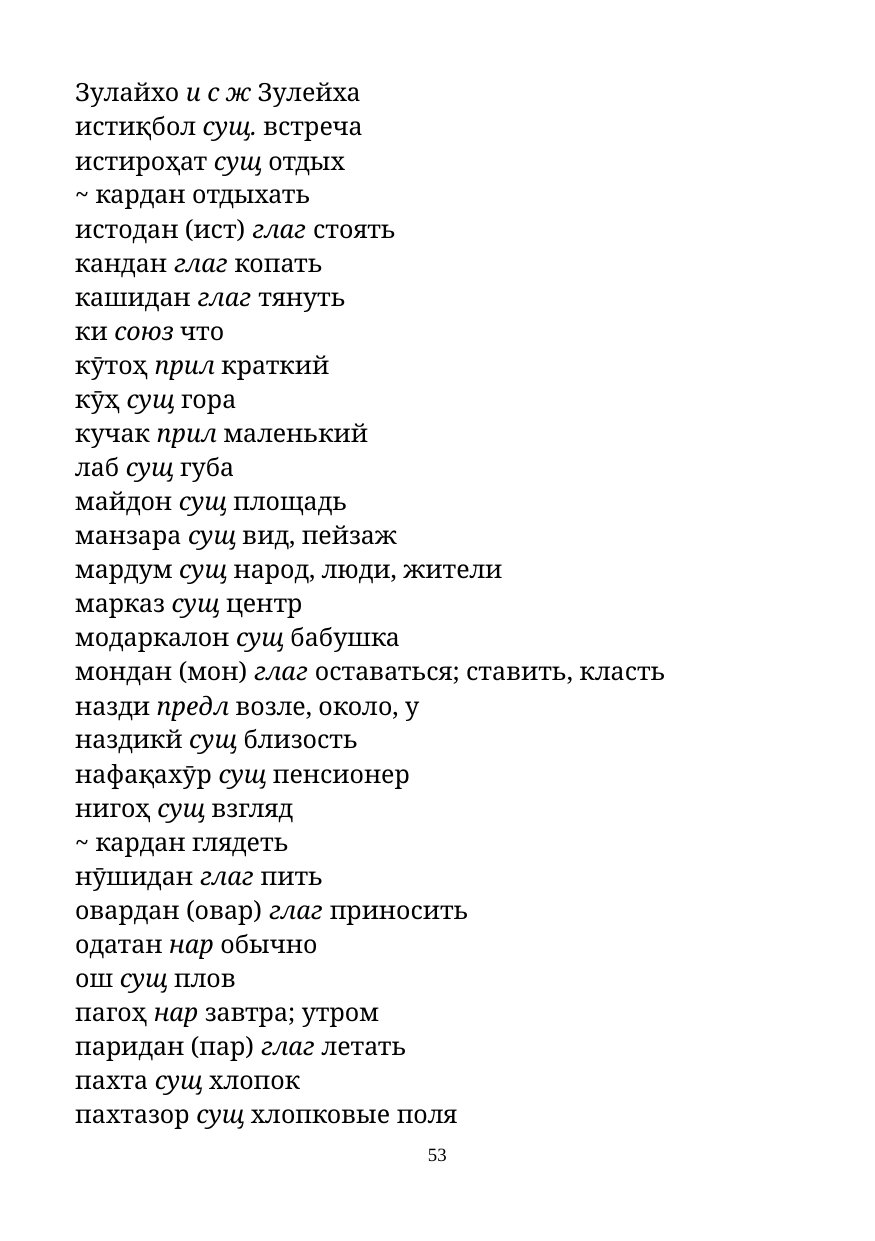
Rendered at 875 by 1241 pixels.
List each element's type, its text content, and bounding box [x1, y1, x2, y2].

text мардум сущ народ, люди, жители [75, 552, 799, 586]
text марказ сущ центр [75, 586, 799, 620]
text истироҳат сущ отдых [75, 143, 799, 177]
text кандан глаг копать [75, 245, 799, 279]
text ки союз что [75, 313, 799, 347]
text мондан (мон) глаг оставаться; ставить, класть [75, 654, 799, 688]
text наздикй сущ близость [75, 722, 799, 756]
text кӯҳ сущ гора [75, 382, 799, 416]
text нафақахӯр cyщ пенсионер [75, 756, 799, 790]
text ош сущ плов [75, 961, 799, 995]
text пахта сущ хлопок [75, 1063, 799, 1097]
text пагоҳ нар завтра; утром [75, 995, 799, 1029]
text нӯшидан глаг пить [75, 858, 799, 892]
text манзара сущ вид, пейзаж [75, 518, 799, 552]
text истодан (ист) глаг стоять [75, 211, 799, 245]
text модаркалон сущ бабушка [75, 620, 799, 654]
text паридан (пар) глаг летать [75, 1029, 799, 1063]
text Зулайхо и с ж Зулейха [75, 75, 799, 109]
text ~ кардан глядеть [75, 824, 799, 858]
text майдон сущ площадь [75, 484, 799, 518]
text одатан нар обычно [75, 927, 799, 961]
text лаб сущ губа [75, 450, 799, 484]
text нигоҳ сущ взгляд [75, 790, 799, 824]
text овардан (овар) глаг приносить [75, 892, 799, 927]
text кучак прил маленький [75, 416, 799, 450]
text пахтазор сущ хлопковые поля [75, 1097, 799, 1131]
text назди предл возле, около, у [75, 688, 799, 722]
text истиқбол сущ. встреча [75, 109, 799, 143]
text кашидан глаг тянуть [75, 279, 799, 313]
text кӯтоҳ прил краткий [75, 347, 799, 382]
text ~ кардан отдыхать [75, 177, 799, 211]
